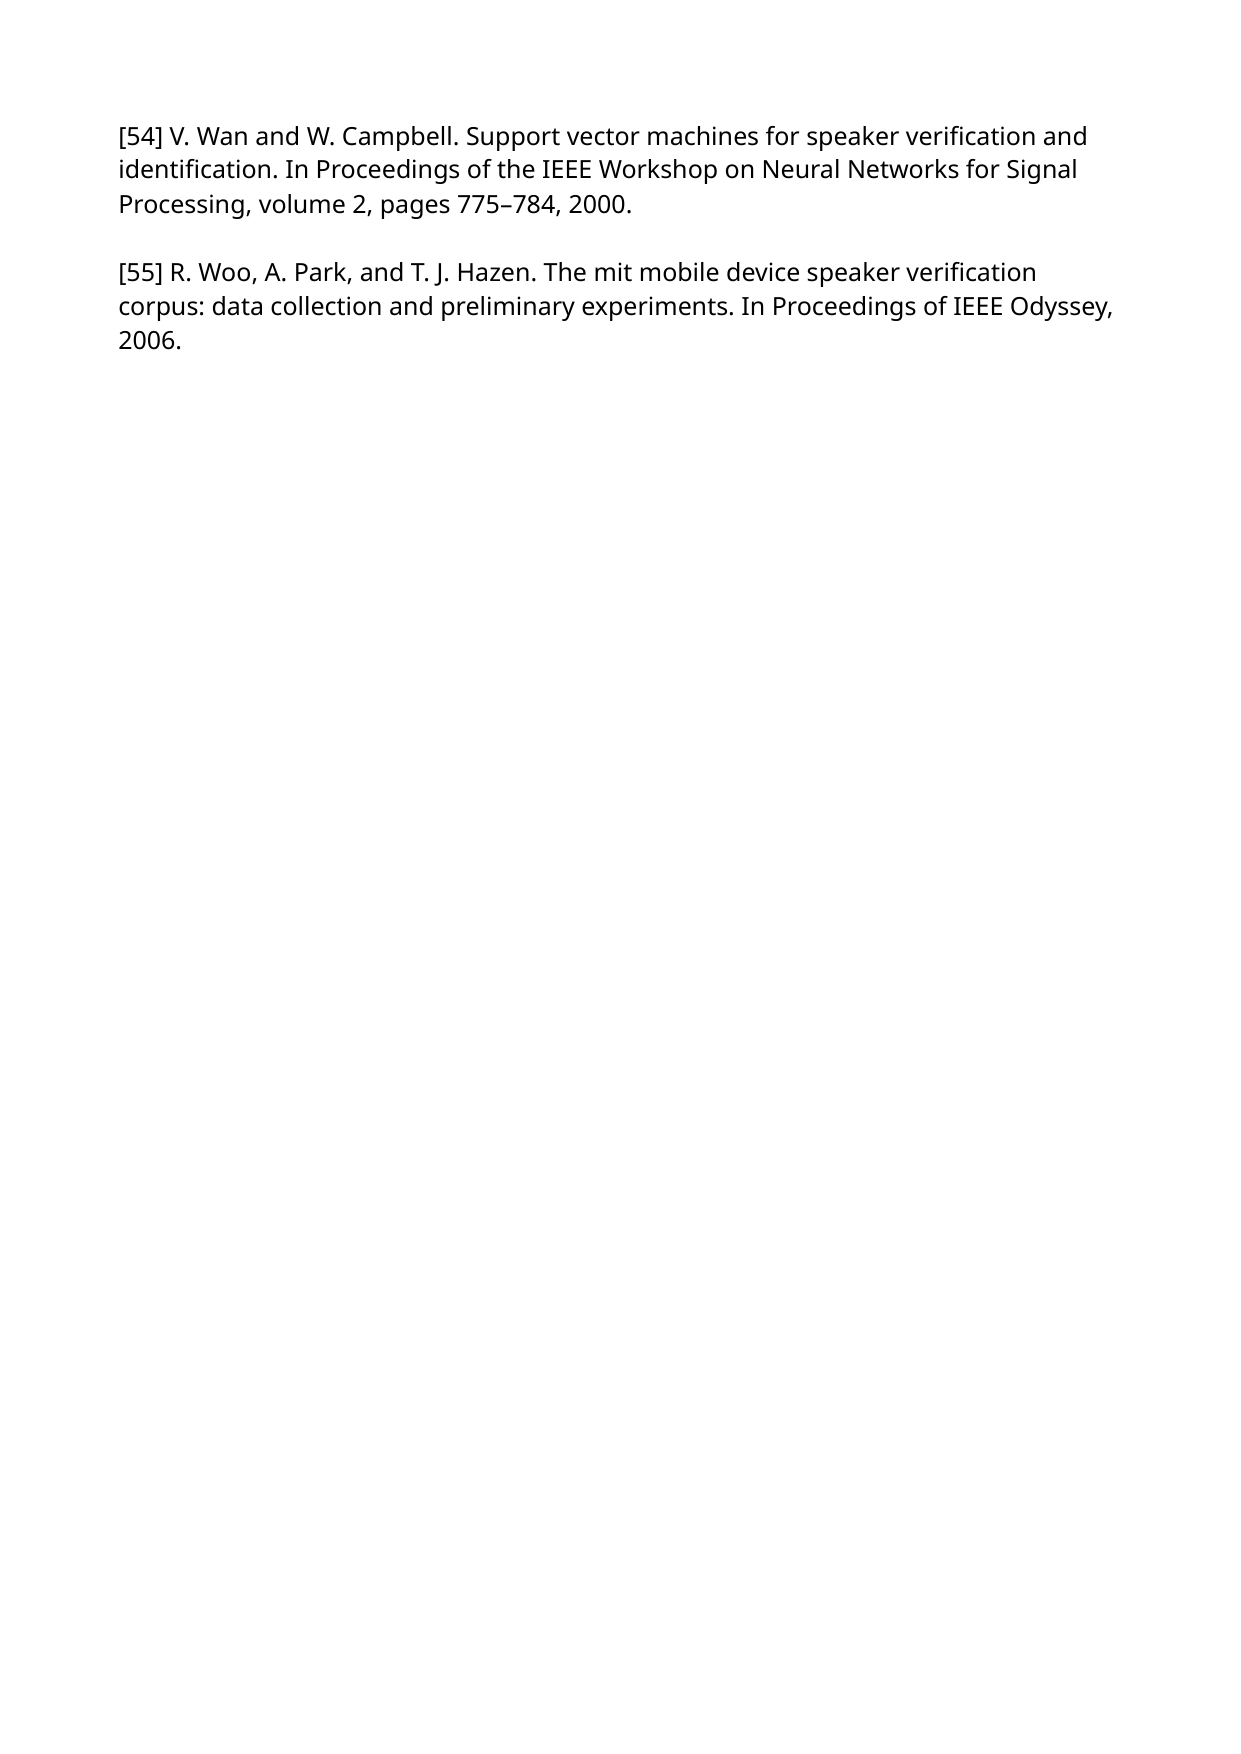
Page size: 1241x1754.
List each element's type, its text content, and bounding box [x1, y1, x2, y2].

text [54] V. Wan and W. Campbell. Support vector machines for speaker verification and identification. In Proceedings of the IEEE Workshop on Neural Networks for Signal Processing, volume 2, pages 775–784, 2000. [118, 118, 1122, 220]
text [55] R. Woo, A. Park, and T. J. Hazen. The mit mobile device speaker verification corpus: data collection and preliminary experiments. In Proceedings of IEEE Odyssey, 2006. [118, 254, 1122, 357]
